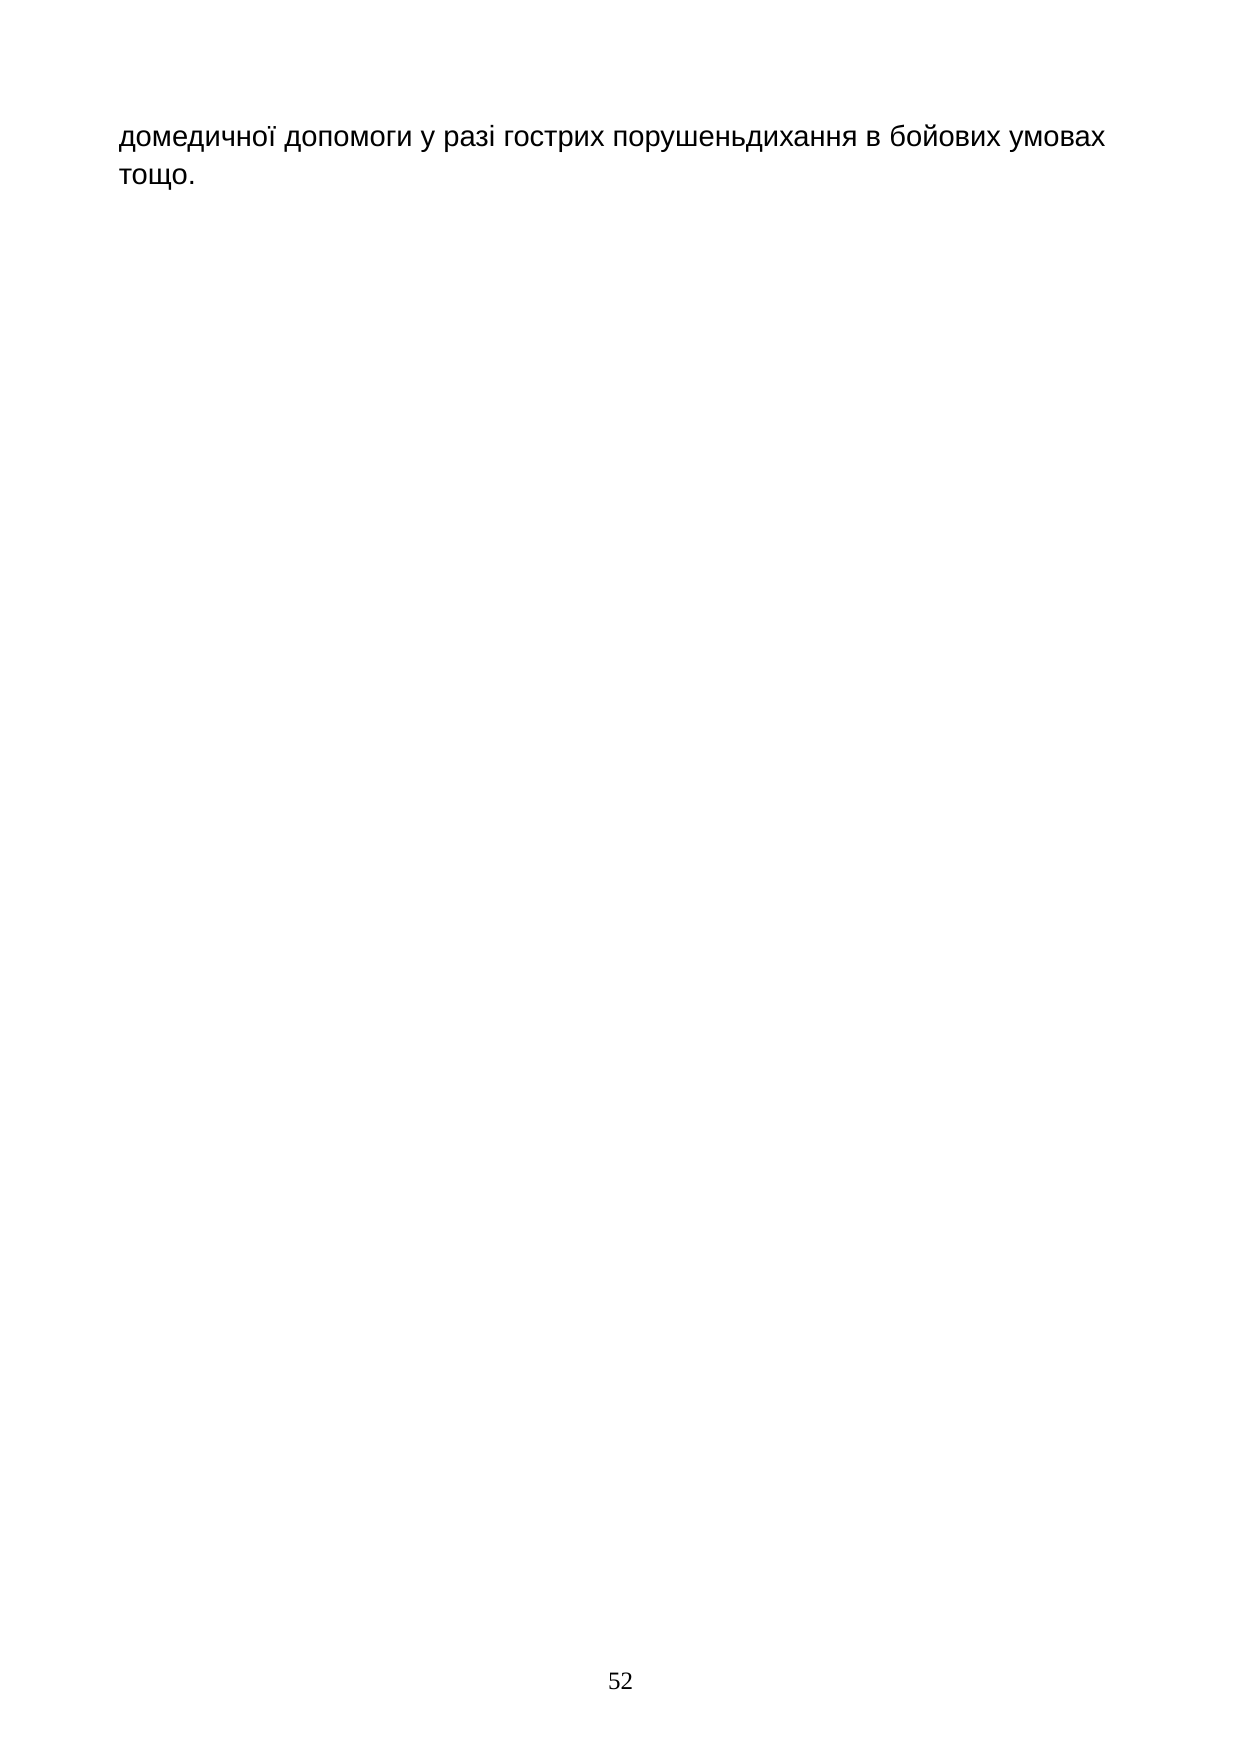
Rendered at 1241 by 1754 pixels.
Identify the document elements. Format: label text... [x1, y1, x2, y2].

text домедичної допомоги у разі гострих порушеньдихання в бойових умовах тощо. [118, 118, 1122, 191]
